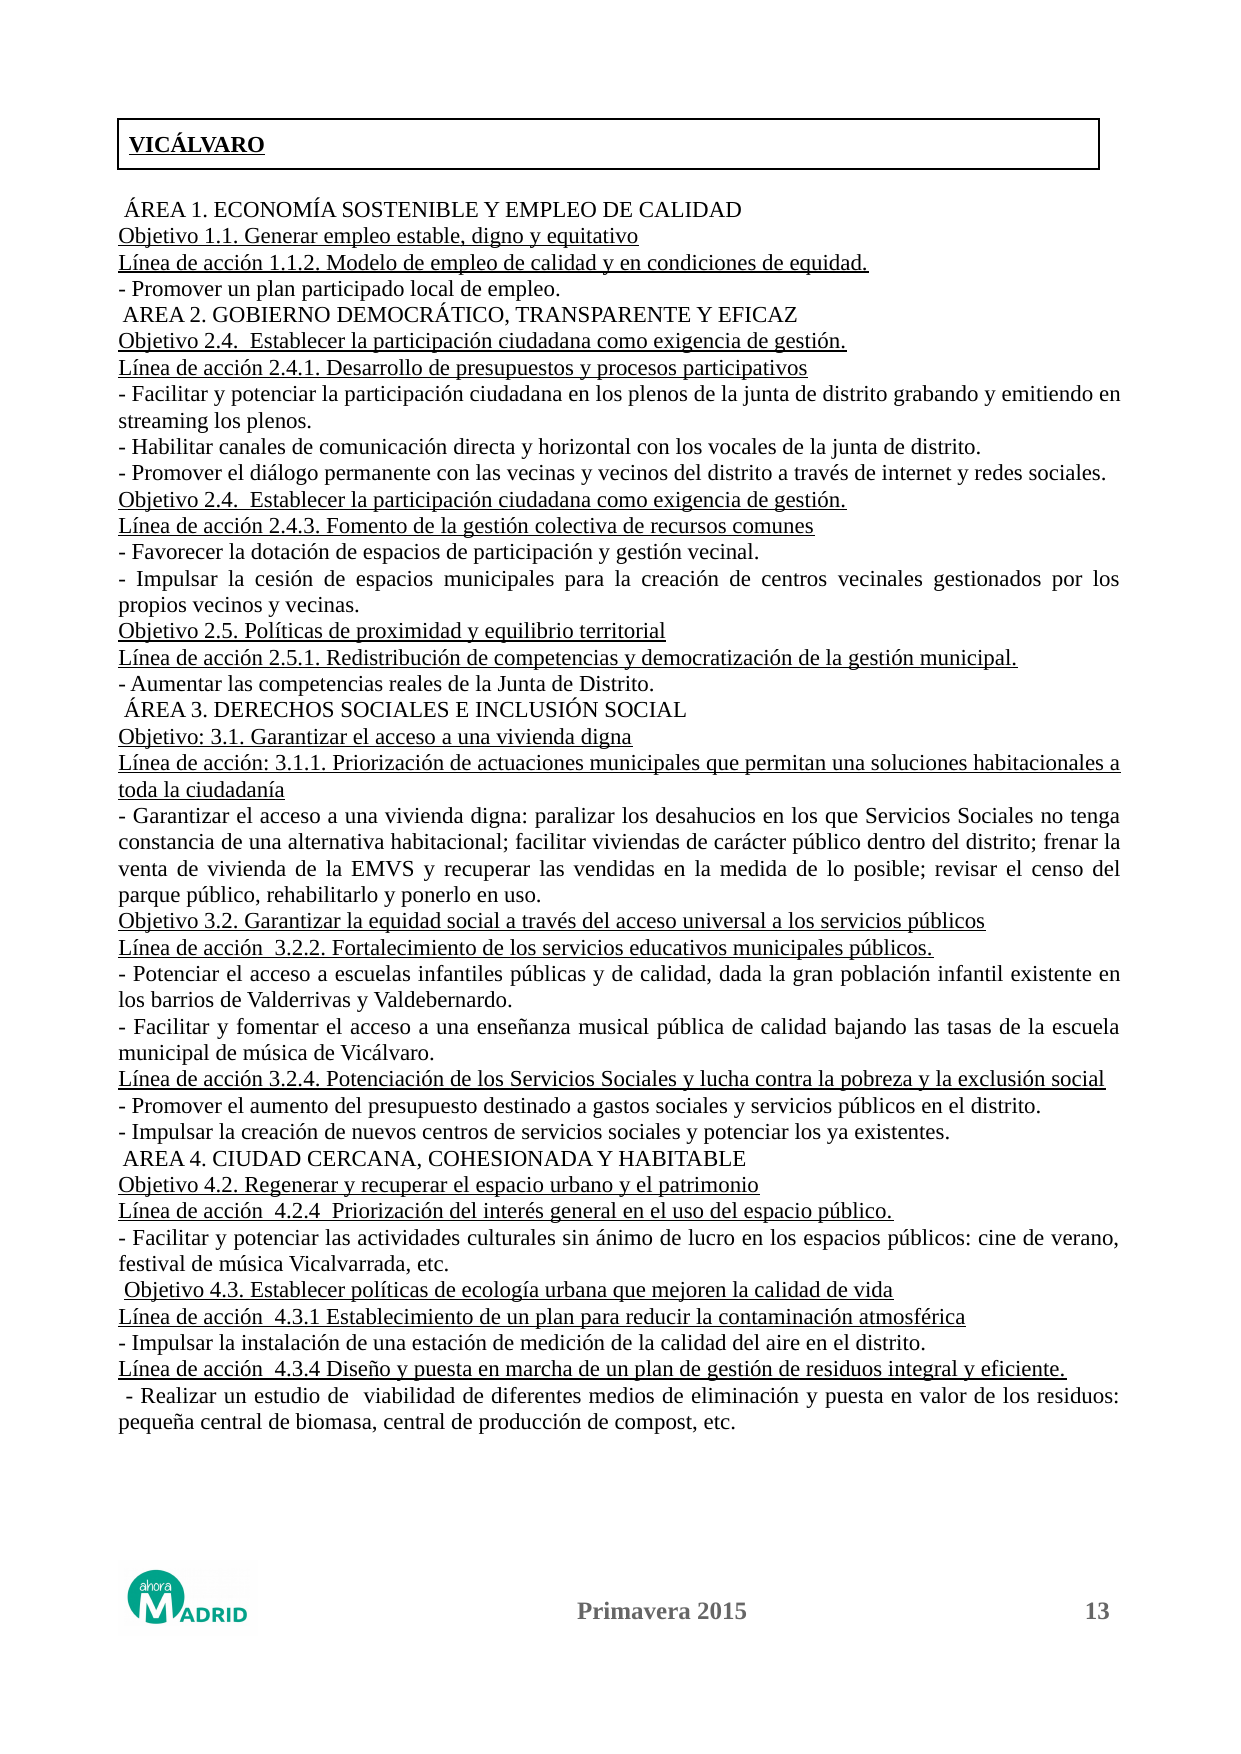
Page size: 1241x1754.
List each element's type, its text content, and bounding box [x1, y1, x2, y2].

text - Favorecer la dotación de espacios de participación y gestión vecinal. [118, 538, 1122, 565]
text - Realizar un estudio de viabilidad de diferentes medios de eliminación y puesta en valor de los residuos: pequeña central de biomasa, central de producción de compost, etc. [737, 1408, 1122, 1434]
text - Promover un plan participado local de empleo. [561, 275, 1122, 301]
text - Promover el aumento del presupuesto destinado a gastos sociales y servicios públicos en el distrito. [1042, 1092, 1122, 1118]
text Línea de acción 1.1.2. Modelo de empleo de calidad y en condiciones de equidad. [118, 248, 1122, 275]
text - Potenciar el acceso a escuelas infantiles públicas y de calidad, dada la gran población infantil existente en los barrios de Valderrivas y Valdebernardo. [513, 986, 1122, 1013]
text Objetivo 2.4. Establecer la participación ciudadana como exigencia de gestión. [847, 486, 1122, 512]
text Línea de acción 4.2.4 Priorización del interés general en el uso del espacio público. [893, 1197, 1122, 1224]
text Línea de acción 4.3.1 Establecimiento de un plan para reducir la contaminación atmosférica [972, 1303, 1122, 1329]
text ÁREA 1. ECONOMÍA SOSTENIBLE Y EMPLEO DE CALIDAD [742, 196, 1122, 222]
text Objetivo 2.4. Establecer la participación ciudadana como exigencia de gestión. [847, 328, 1122, 354]
text - Garantizar el acceso a una vivienda digna: paralizar los desahucios en los que Servicios Sociales no tenga constancia de una alternativa habitacional; facilitar viviendas de carácter público dentro del distrito; frenar la venta de vivienda de la EMVS y recuperar las vendidas en la medida de lo posible; revisar el censo del parque público, rehabilitarlo y ponerlo en uso. [542, 881, 1122, 907]
text - Impulsar la creación de nuevos centros de servicios sociales y potenciar los ya existentes. [951, 1118, 1122, 1144]
text - Facilitar y fomentar el acceso a una enseñanza musical pública de calidad bajando las tasas de la escuela municipal de música de Vicálvaro. [435, 1039, 1122, 1066]
text Objetivo 2.5. Políticas de proximidad y equilibrio territorial [118, 617, 1122, 644]
text Línea de acción 2.4.3. Fomento de la gestión colectiva de recursos comunes [814, 512, 1122, 538]
text Línea de acción: 3.1.1. Priorización de actuaciones municipales que permitan una soluciones habitacionales a toda la ciudadanía [291, 776, 1122, 802]
picture [118, 1560, 259, 1636]
text Línea de acción 3.2.2. Fortalecimiento de los servicios educativos municipales públicos. [933, 934, 1122, 960]
text - Habilitar canales de comunicación directa y horizontal con los vocales de la junta de distrito. [982, 433, 1122, 459]
text ÁREA 3. DERECHOS SOCIALES E INCLUSIÓN SOCIAL [687, 697, 1122, 723]
text Objetivo 4.2. Regenerar y recuperar el espacio urbano y el patrimonio [760, 1171, 1122, 1197]
text AREA 2. GOBIERNO DEMOCRÁTICO, TRANSPARENTE Y EFICAZ [798, 301, 1122, 328]
text - Impulsar la instalación de una estación de medición de la calidad del aire en el distrito. [927, 1329, 1122, 1355]
text Objetivo 1.1. Generar empleo estable, digno y equitativo [639, 222, 1122, 248]
text - Impulsar la cesión de espacios municipales para la creación de centros vecinales gestionados por los propios vecinos y vecinas. [360, 591, 1122, 617]
text Línea de acción 2.5.1. Redistribución de competencias y democratización de la gestión municipal. [1018, 644, 1122, 670]
text Objetivo 4.3. Establecer políticas de ecología urbana que mejoren la calidad de vida [894, 1276, 1122, 1303]
table_header VICÁLVARO [119, 120, 1098, 167]
text AREA 4. CIUDAD CERCANA, COHESIONADA Y HABITABLE [118, 1144, 1122, 1171]
text - Facilitar y potenciar la participación ciudadana en los plenos de la junta de distrito grabando y emitiendo en streaming los plenos. [312, 407, 1122, 433]
text Objetivo: 3.1. Garantizar el acceso a una vivienda digna [632, 723, 1122, 749]
text - Aumentar las competencias reales de la Junta de Distrito. [655, 670, 1122, 697]
text Objetivo 3.2. Garantizar la equidad social a través del acceso universal a los servicios públicos [118, 907, 1122, 934]
text - Facilitar y potenciar las actividades culturales sin ánimo de lucro en los espacios públicos: cine de verano, festival de música Vicalvarrada, etc. [450, 1250, 1122, 1276]
text Línea de acción 2.4.1. Desarrollo de presupuestos y procesos participativos [808, 354, 1122, 380]
